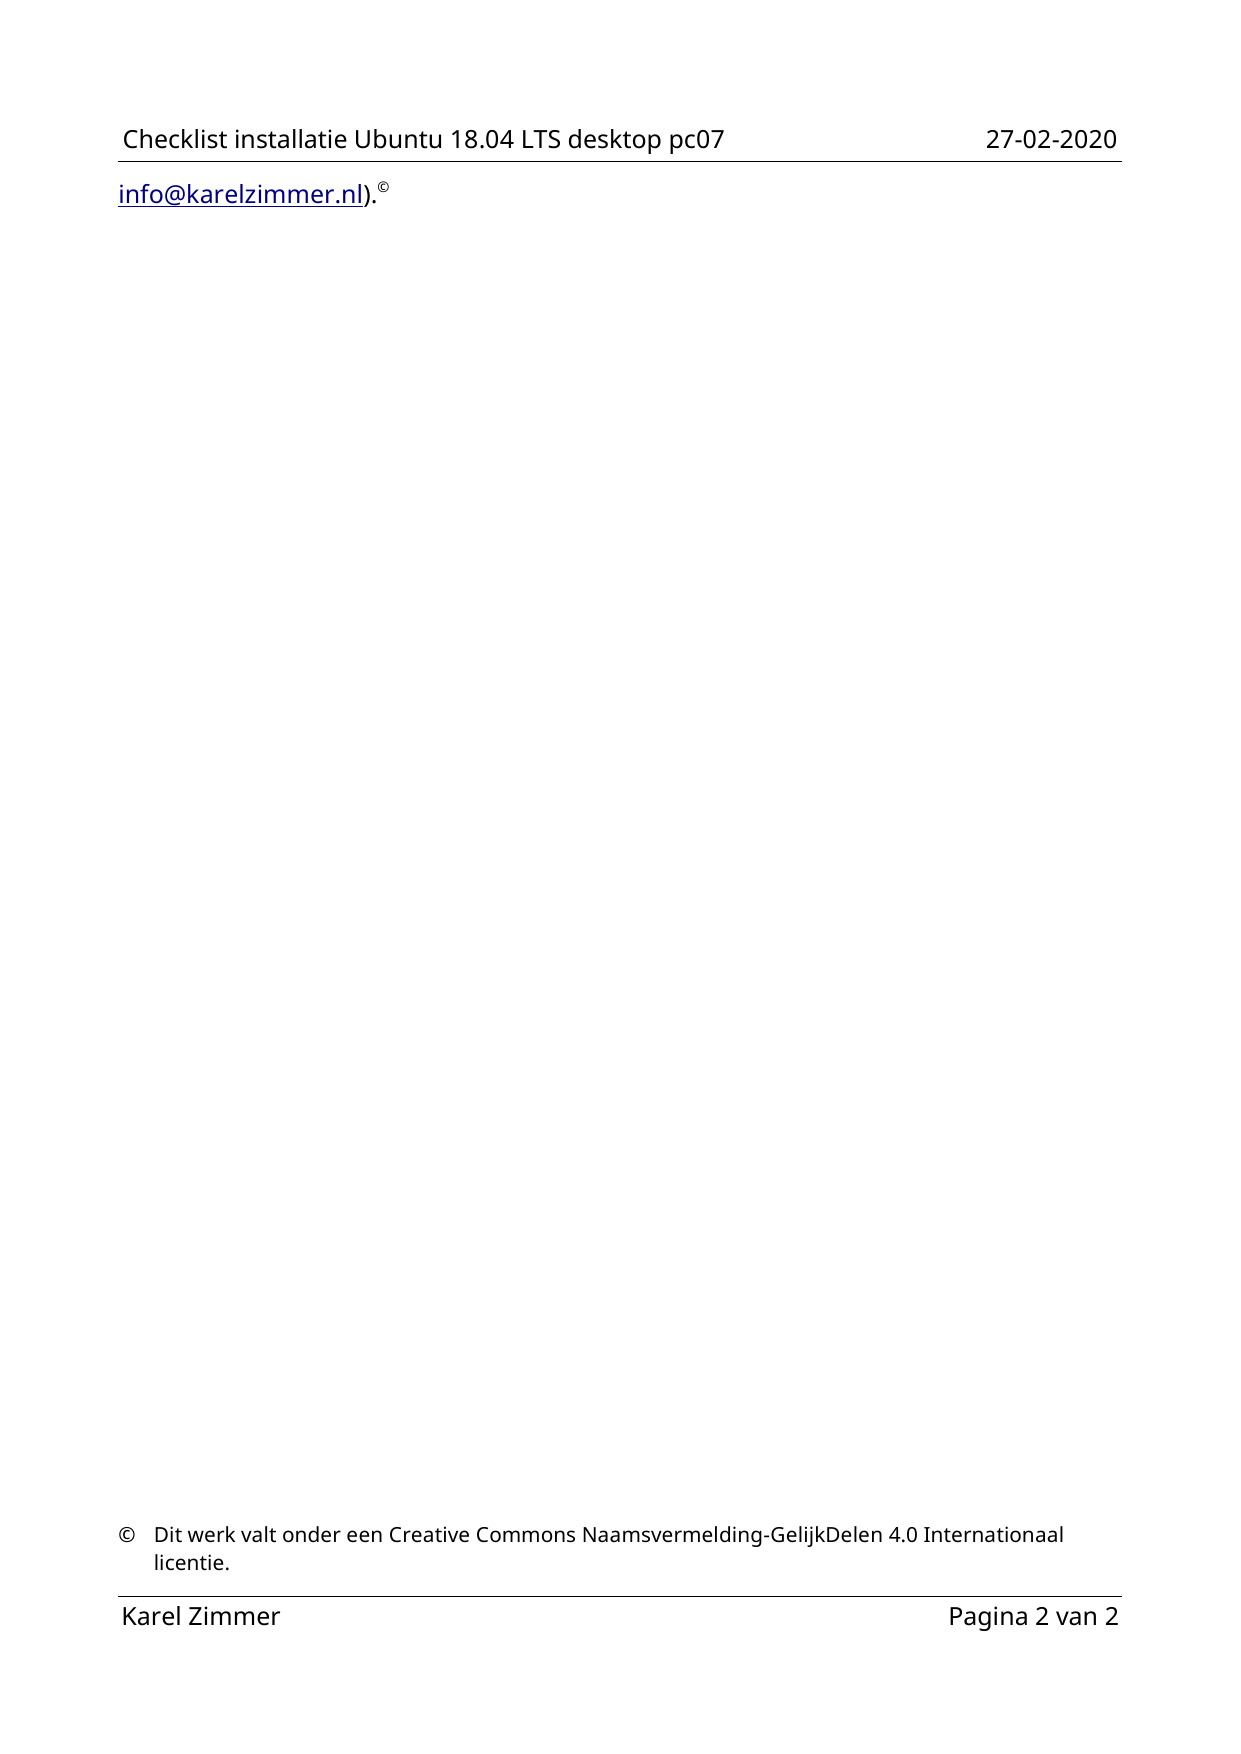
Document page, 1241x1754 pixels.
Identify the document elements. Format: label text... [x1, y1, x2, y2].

text info@karelzimmer.nl). [118, 177, 1122, 211]
text Dit werk valt onder een Creative Commons Naamsvermelding-GelijkDelen 4.0 Internationaal licentie. [118, 1520, 1122, 1577]
